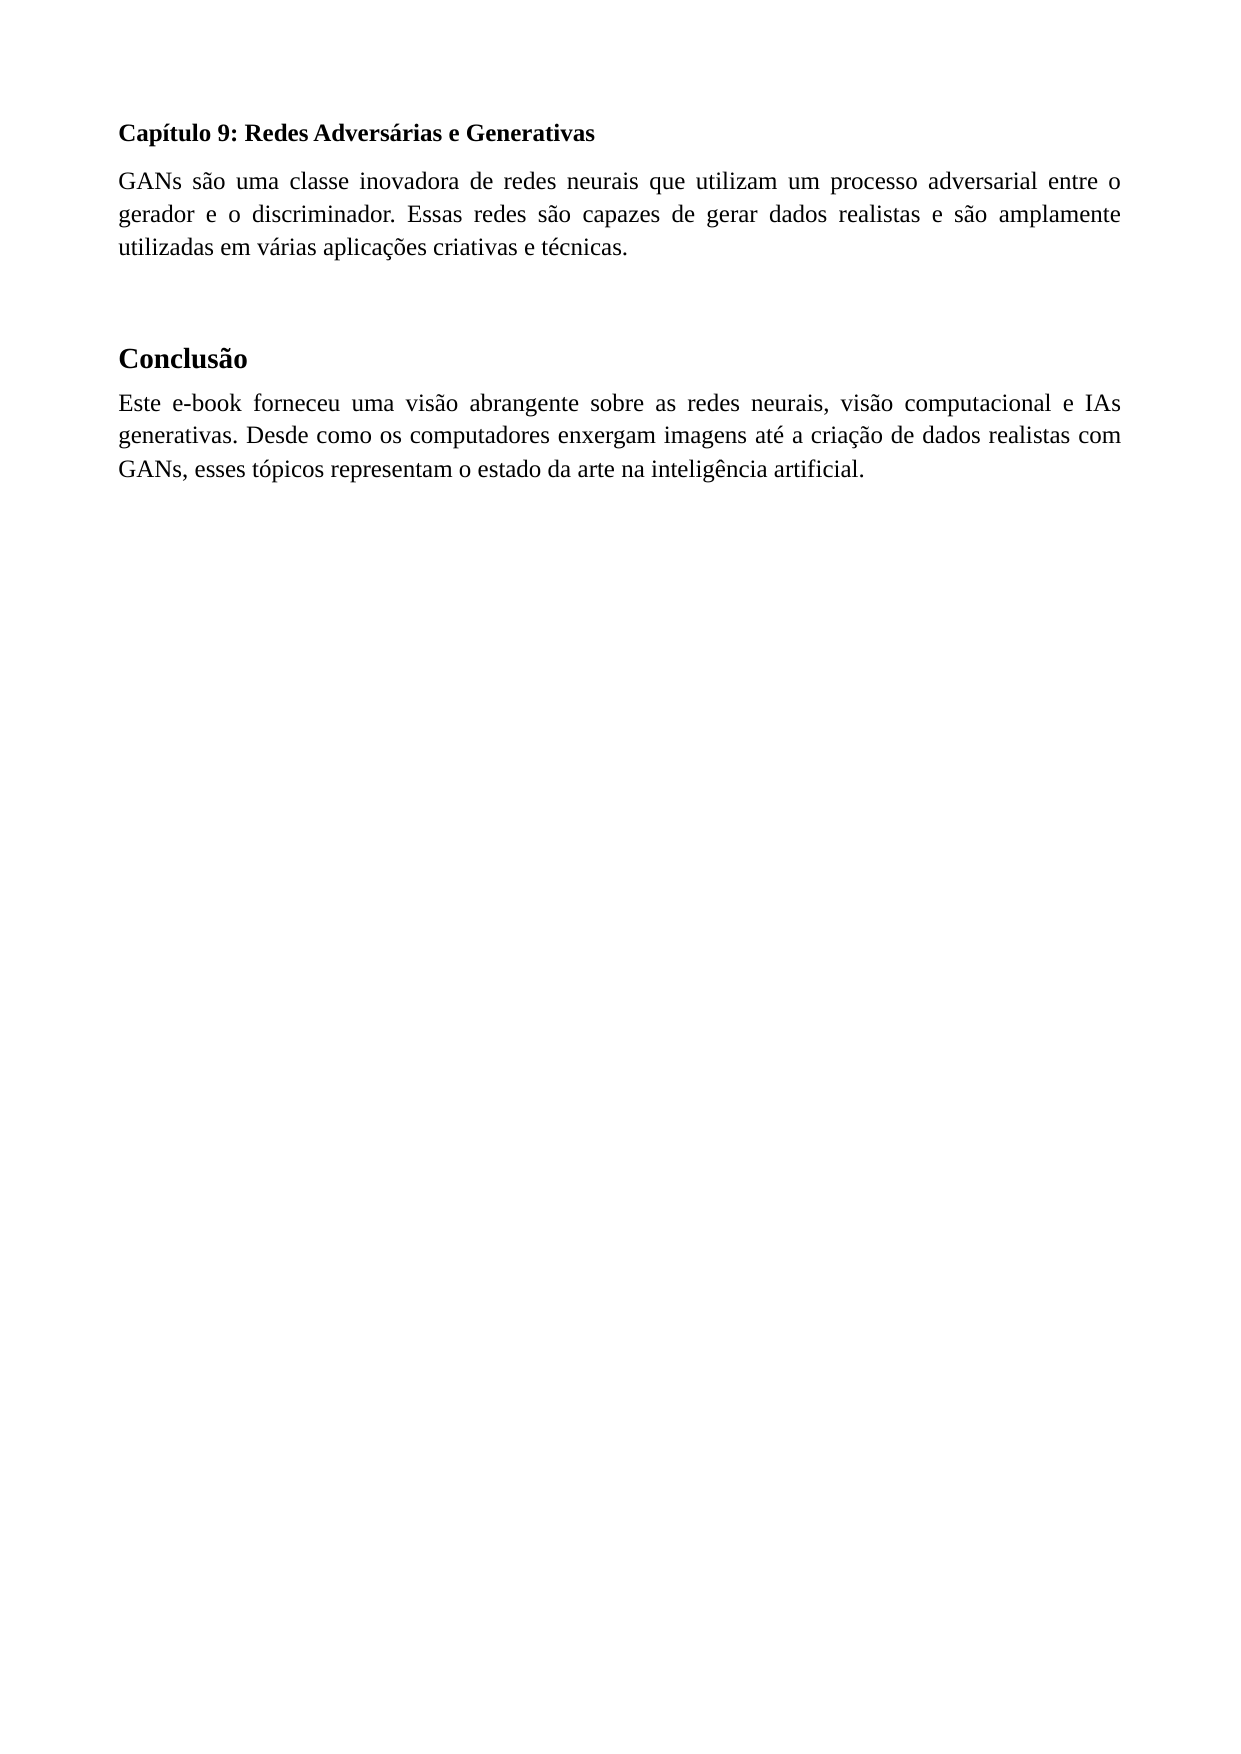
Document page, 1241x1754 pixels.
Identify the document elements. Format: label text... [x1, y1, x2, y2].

subtitle Conclusão [118, 342, 1122, 375]
text Capítulo 9: Redes Adversárias e Generativas [118, 118, 1122, 147]
text Este e-book forneceu uma visão abrangente sobre as redes neurais, visão computacional e IAs generativas. Desde como os computadores enxergam imagens até a criação de dados realistas com GANs, esses tópicos representam o estado da arte na inteligência artificial. [118, 388, 1122, 482]
text GANs são uma classe inovadora de redes neurais que utilizam um processo adversarial entre o gerador e o discriminador. Essas redes são capazes de gerar dados realistas e são amplamente utilizadas em várias aplicações criativas e técnicas. [118, 166, 1122, 261]
